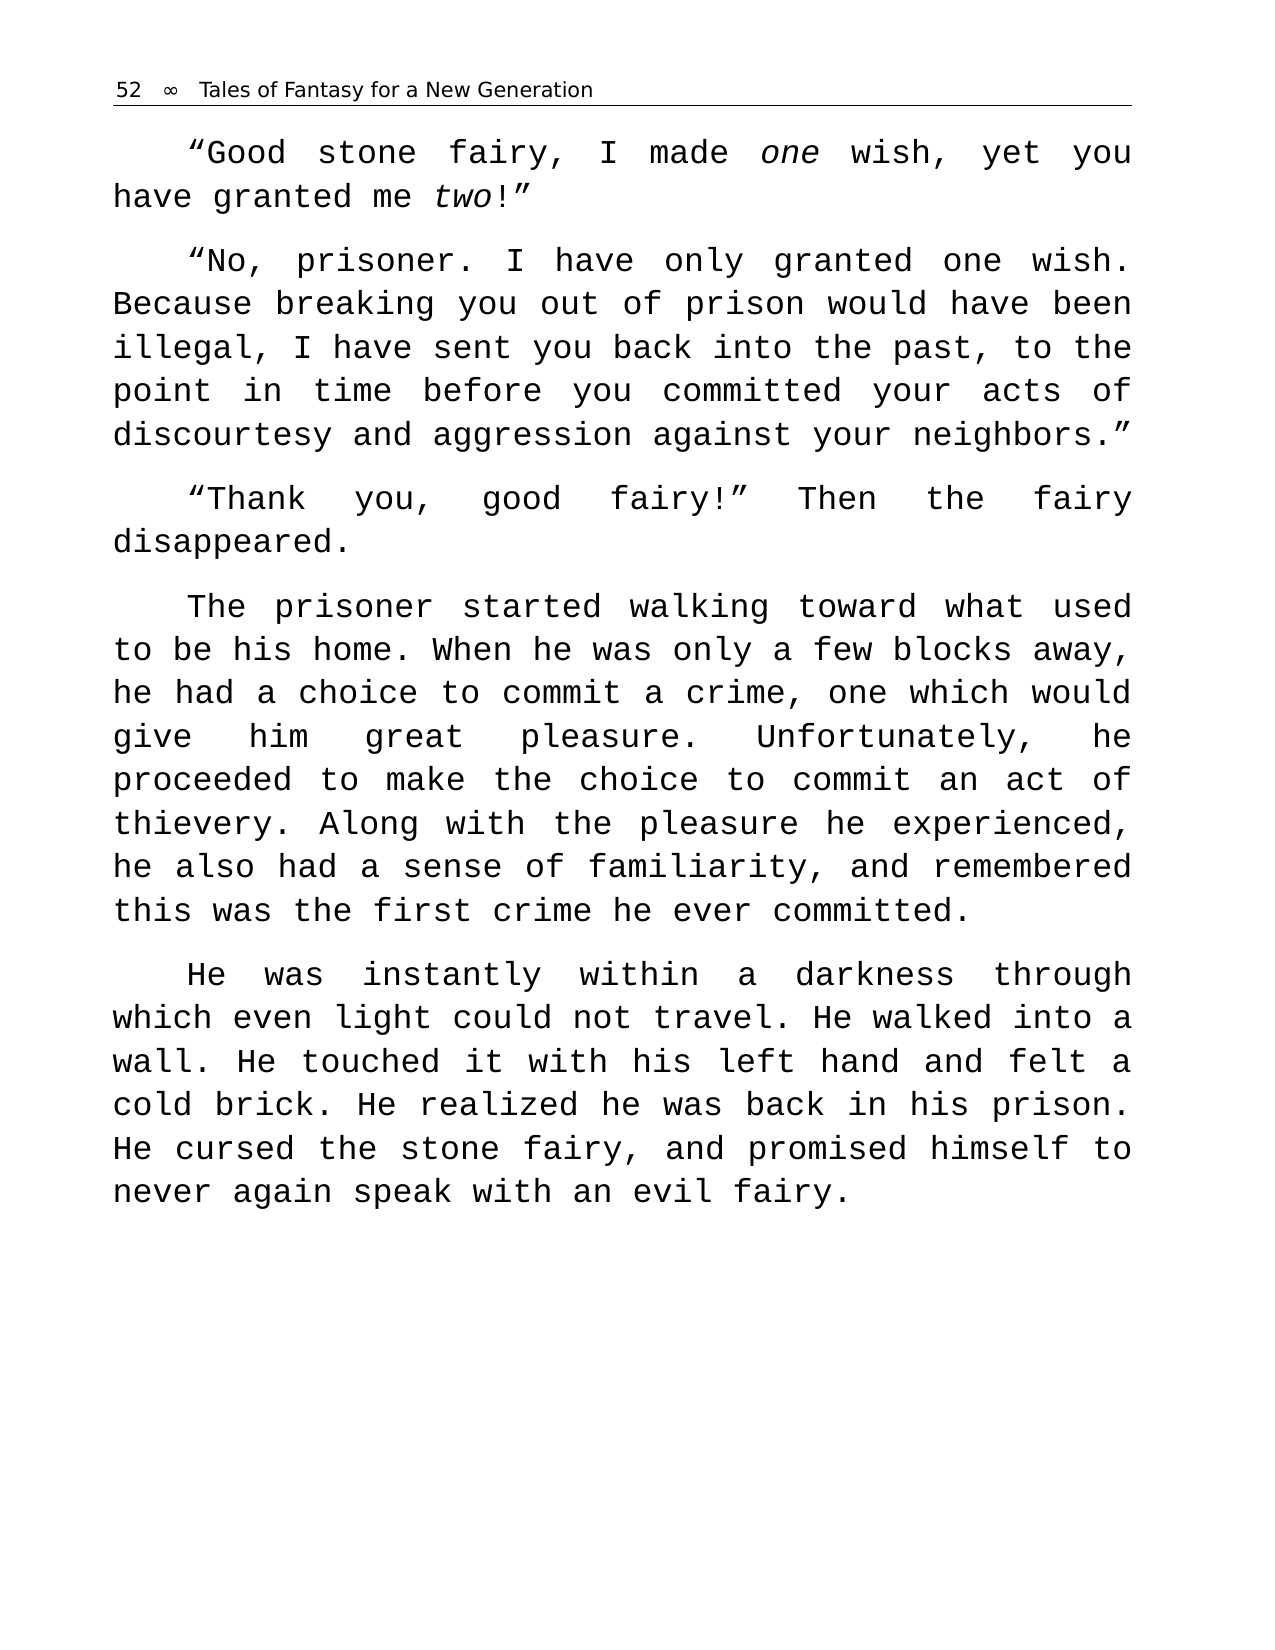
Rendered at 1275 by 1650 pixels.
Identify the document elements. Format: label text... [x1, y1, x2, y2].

text “No, prisoner. I have only granted one wish. Because breaking you out of prison would have been illegal, I have sent you back into the past, to the point in time before you committed your acts of discourtesy and aggression against your neighbors.” [112, 244, 1132, 455]
text The prisoner started walking toward what used to be his home. When he was only a few blocks away, he had a choice to commit a crime, one which would give him great pleasure. Unfortunately, he proceeded to make the choice to commit an act of thievery. Along with the pleasure he experienced, he also had a sense of familiarity, and remembered this was the first crime he ever committed. [112, 589, 1132, 931]
text “Thank you, good fairy!” Then the fairy disappeared. [112, 482, 1132, 563]
text He was instantly within a darkness through which even light could not travel. He walked into a wall. He touched it with his left hand and felt a cold brick. He realized he was back in his prison. He cursed the stone fairy, and promised himself to never again speak with an evil fairy. [112, 958, 1132, 1213]
text “Good stone fairy, I made one wish, yet you have granted me two!” [112, 136, 1132, 217]
